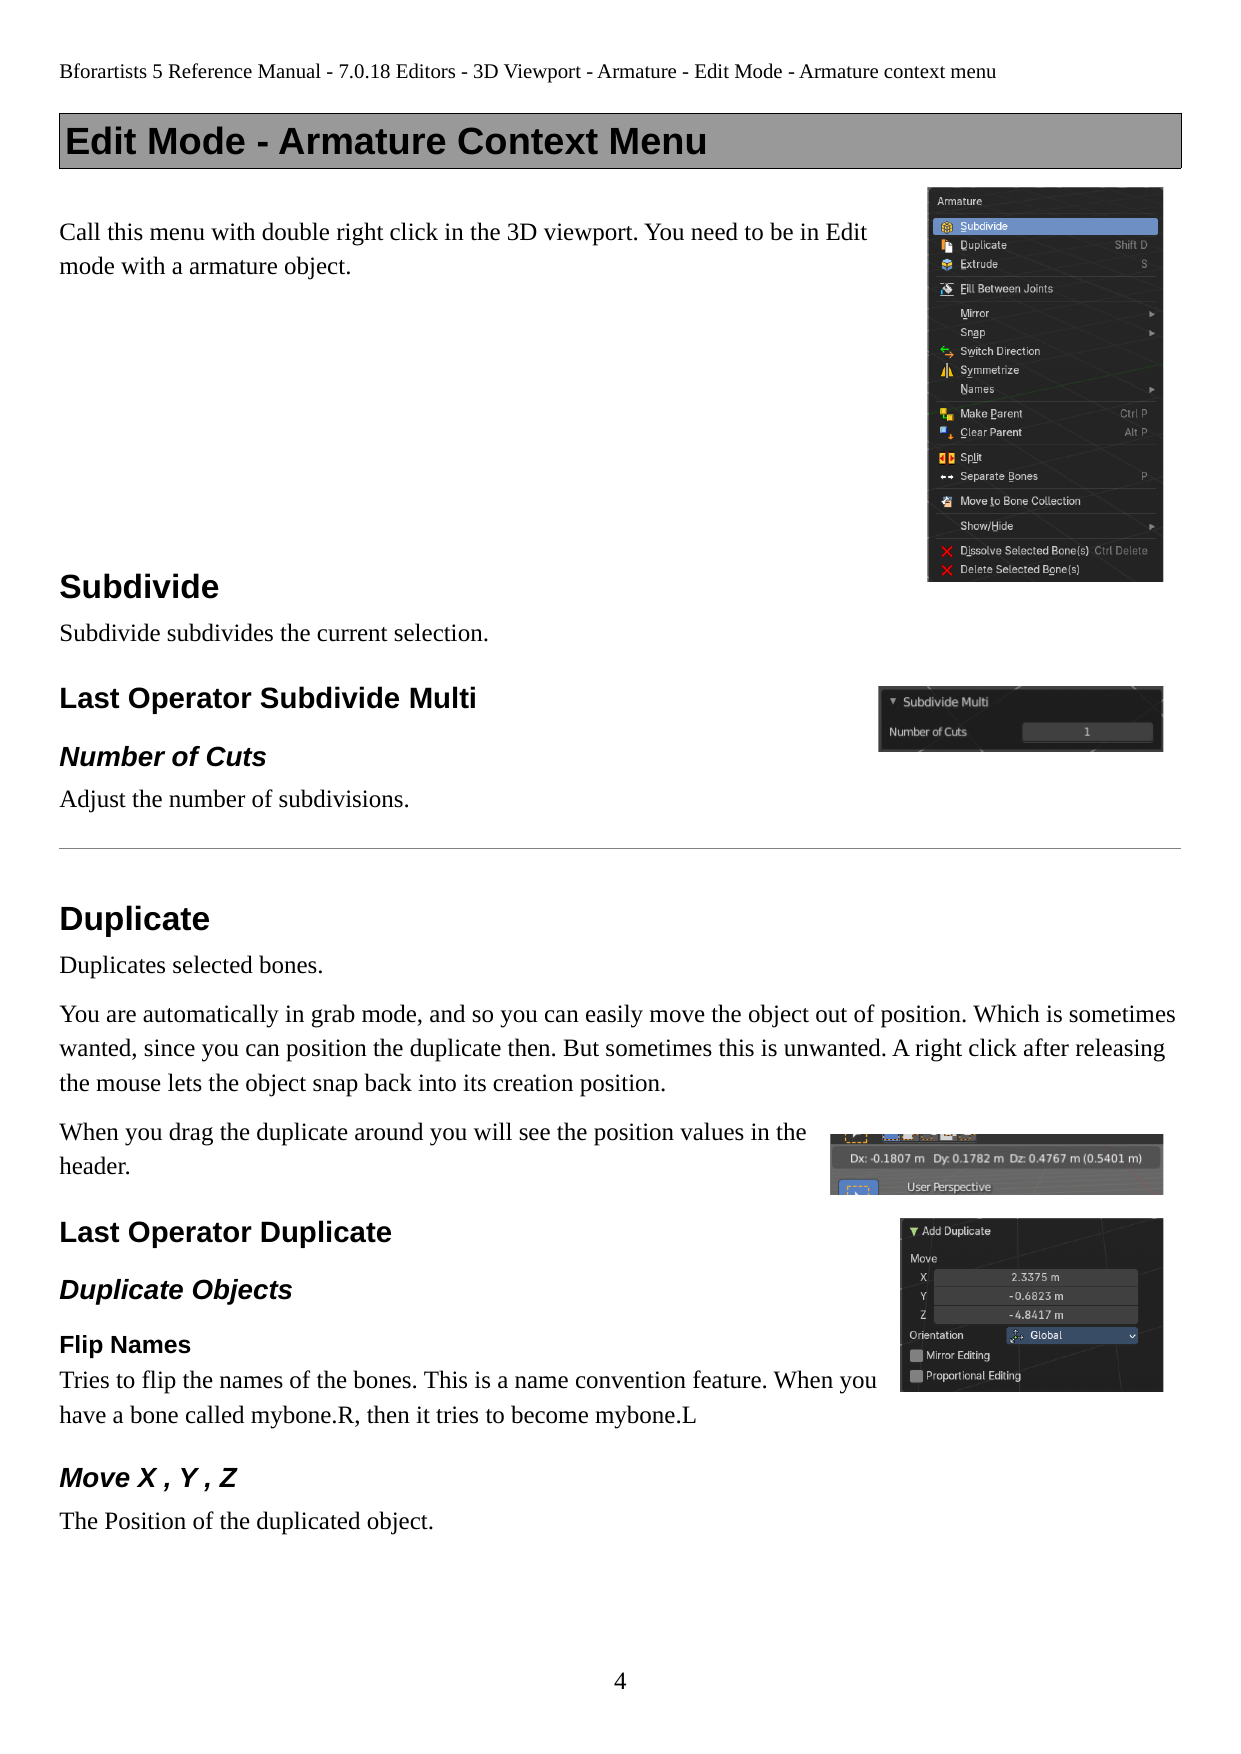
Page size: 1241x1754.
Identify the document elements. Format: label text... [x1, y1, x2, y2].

text The Position of the duplicated object. [59, 1506, 1181, 1534]
subtitle Move X , Y , Z [59, 1461, 1181, 1493]
subtitle Flip Names [59, 1331, 900, 1359]
text Adjust the number of subdivisions. [59, 784, 1181, 813]
picture [900, 1218, 1164, 1392]
subtitle [1164, 1331, 1181, 1359]
subtitle Number of Cuts [59, 740, 1181, 772]
text When you drag the duplicate around you will see the position values in the header. [59, 1117, 1181, 1180]
subtitle Last Operator Duplicate [59, 1215, 1181, 1249]
subtitle Last Operator Subdivide Multi [59, 681, 1181, 715]
picture [830, 1134, 1164, 1195]
subtitle [1164, 1274, 1181, 1306]
text Call this menu with double right click in the 3D viewport. You need to be in Edit mode with a armature object. [59, 217, 927, 280]
text Subdivide subdivides the current selection. [59, 618, 1181, 647]
table_header Edit Mode - Armature Context Menu [60, 114, 1181, 168]
text Duplicates selected bones. [59, 950, 1181, 978]
text Tries to flip the names of the bones. This is a name convention feature. When you have a bone called mybone.R, then it tries to become mybone.L [59, 1365, 1181, 1429]
subtitle Subdivide [59, 567, 1181, 605]
picture [878, 686, 1164, 752]
picture [927, 187, 1164, 582]
subtitle Duplicate [59, 899, 1181, 937]
subtitle Duplicate Objects [59, 1274, 900, 1306]
text You are automatically in grab mode, and so you can easily move the object out of position. Which is sometimes wanted, since you can position the duplicate then. But sometimes this is unwanted. A right click after releasing the mouse lets the object snap back into its creation position. [59, 999, 1181, 1097]
